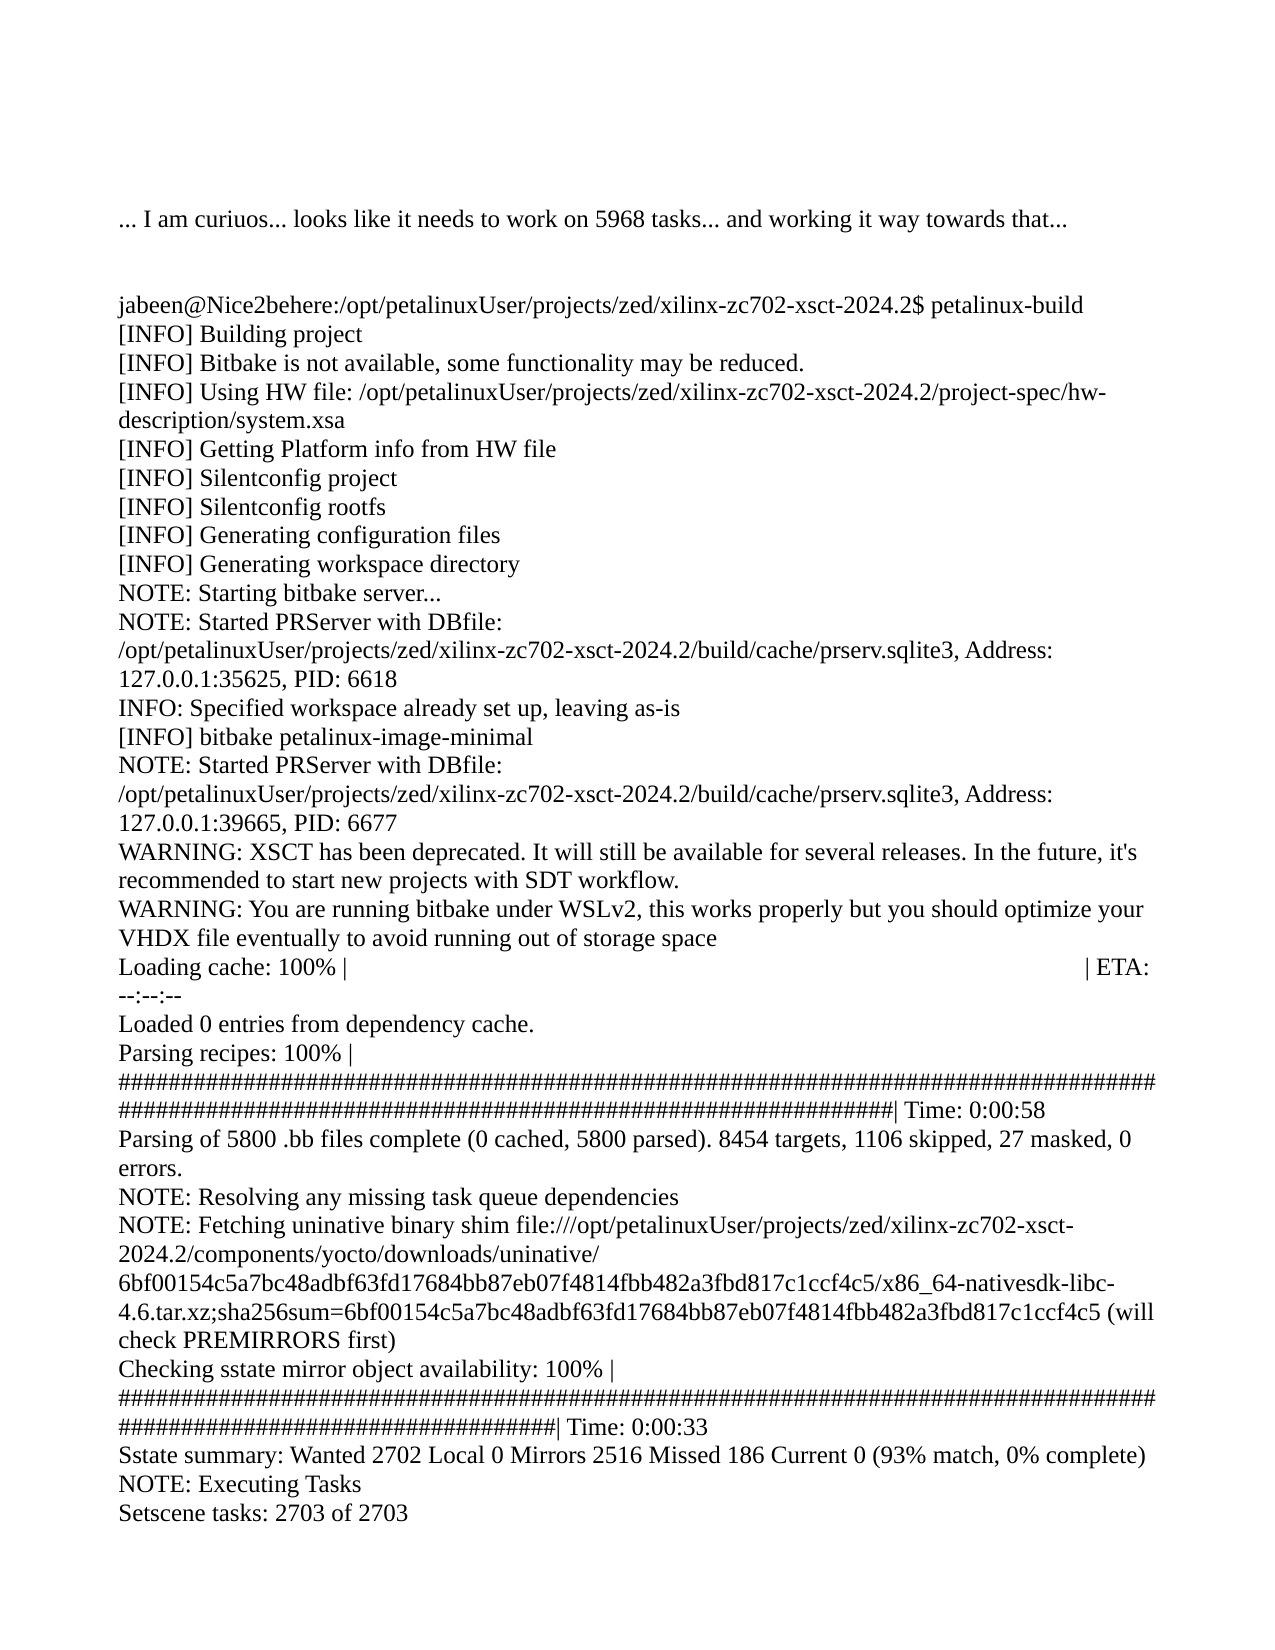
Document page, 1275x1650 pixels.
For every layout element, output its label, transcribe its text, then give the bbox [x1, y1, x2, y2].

text Parsing of 5800 .bb files complete (0 cached, 5800 parsed). 8454 targets, 1106 skipped, 27 masked, 0 errors. [118, 1124, 1157, 1182]
text NOTE: Started PRServer with DBfile: /opt/petalinuxUser/projects/zed/xilinx-zc702-xsct-2024.2/build/cache/prserv.sqlite3, Address: 127.0.0.1:39665, PID: 6677 [118, 751, 1157, 837]
text NOTE: Started PRServer with DBfile: /opt/petalinuxUser/projects/zed/xilinx-zc702-xsct-2024.2/build/cache/prserv.sqlite3, Address: 127.0.0.1:35625, PID: 6618 [118, 607, 1157, 693]
text [INFO] Bitbake is not available, some functionality may be reduced. [118, 348, 1157, 377]
text Loading cache: 100% | | ETA: --:--:-- [118, 952, 1157, 1009]
text Setscene tasks: 2703 of 2703 [118, 1498, 1157, 1527]
text [INFO] Silentconfig rootfs [118, 492, 1157, 521]
text [INFO] Silentconfig project [118, 463, 1157, 492]
text jabeen@Nice2behere:/opt/petalinuxUser/projects/zed/xilinx-zc702-xsct-2024.2$ petalinux-build [118, 291, 1157, 319]
text [INFO] Getting Platform info from HW file [118, 434, 1157, 463]
text [INFO] Generating configuration files [118, 521, 1157, 549]
text NOTE: Resolving any missing task queue dependencies [118, 1182, 1157, 1211]
text [INFO] Building project [118, 319, 1157, 348]
text Sstate summary: Wanted 2702 Local 0 Mirrors 2516 Missed 186 Current 0 (93% match, 0% complete) [118, 1441, 1157, 1469]
text Loaded 0 entries from dependency cache. [118, 1009, 1157, 1038]
text Checking sstate mirror object availability: 100% |######################################################################################################################| Time: 0:00:33 [118, 1354, 1157, 1441]
text [INFO] Using HW file: /opt/petalinuxUser/projects/zed/xilinx-zc702-xsct-2024.2/project-spec/hw-description/system.xsa [118, 377, 1157, 434]
text WARNING: XSCT has been deprecated. It will still be available for several releases. In the future, it's recommended to start new projects with SDT workflow. [118, 837, 1157, 894]
text [INFO] bitbake petalinux-image-minimal [118, 722, 1157, 751]
text NOTE: Starting bitbake server... [118, 578, 1157, 607]
text NOTE: Fetching uninative binary shim file:///opt/petalinuxUser/projects/zed/xilinx-zc702-xsct-2024.2/components/yocto/downloads/uninative/6bf00154c5a7bc48adbf63fd17684bb87eb07f4814fbb482a3fbd817c1ccf4c5/x86_64-nativesdk-libc-4.6.tar.xz;sha256sum=6bf00154c5a7bc48adbf63fd17684bb87eb07f4814fbb482a3fbd817c1ccf4c5 (will check PREMIRRORS first) [118, 1211, 1157, 1354]
text ... I am curiuos... looks like it needs to work on 5968 tasks... and working it way towards that... [118, 204, 1157, 233]
text [INFO] Generating workspace directory [118, 549, 1157, 578]
text WARNING: You are running bitbake under WSLv2, this works properly but you should optimize your VHDX file eventually to avoid running out of storage space [118, 894, 1157, 952]
text NOTE: Executing Tasks [118, 1469, 1157, 1498]
text INFO: Specified workspace already set up, leaving as-is [118, 693, 1157, 722]
text Parsing recipes: 100% |#################################################################################################################################################| Time: 0:00:58 [118, 1038, 1157, 1124]
